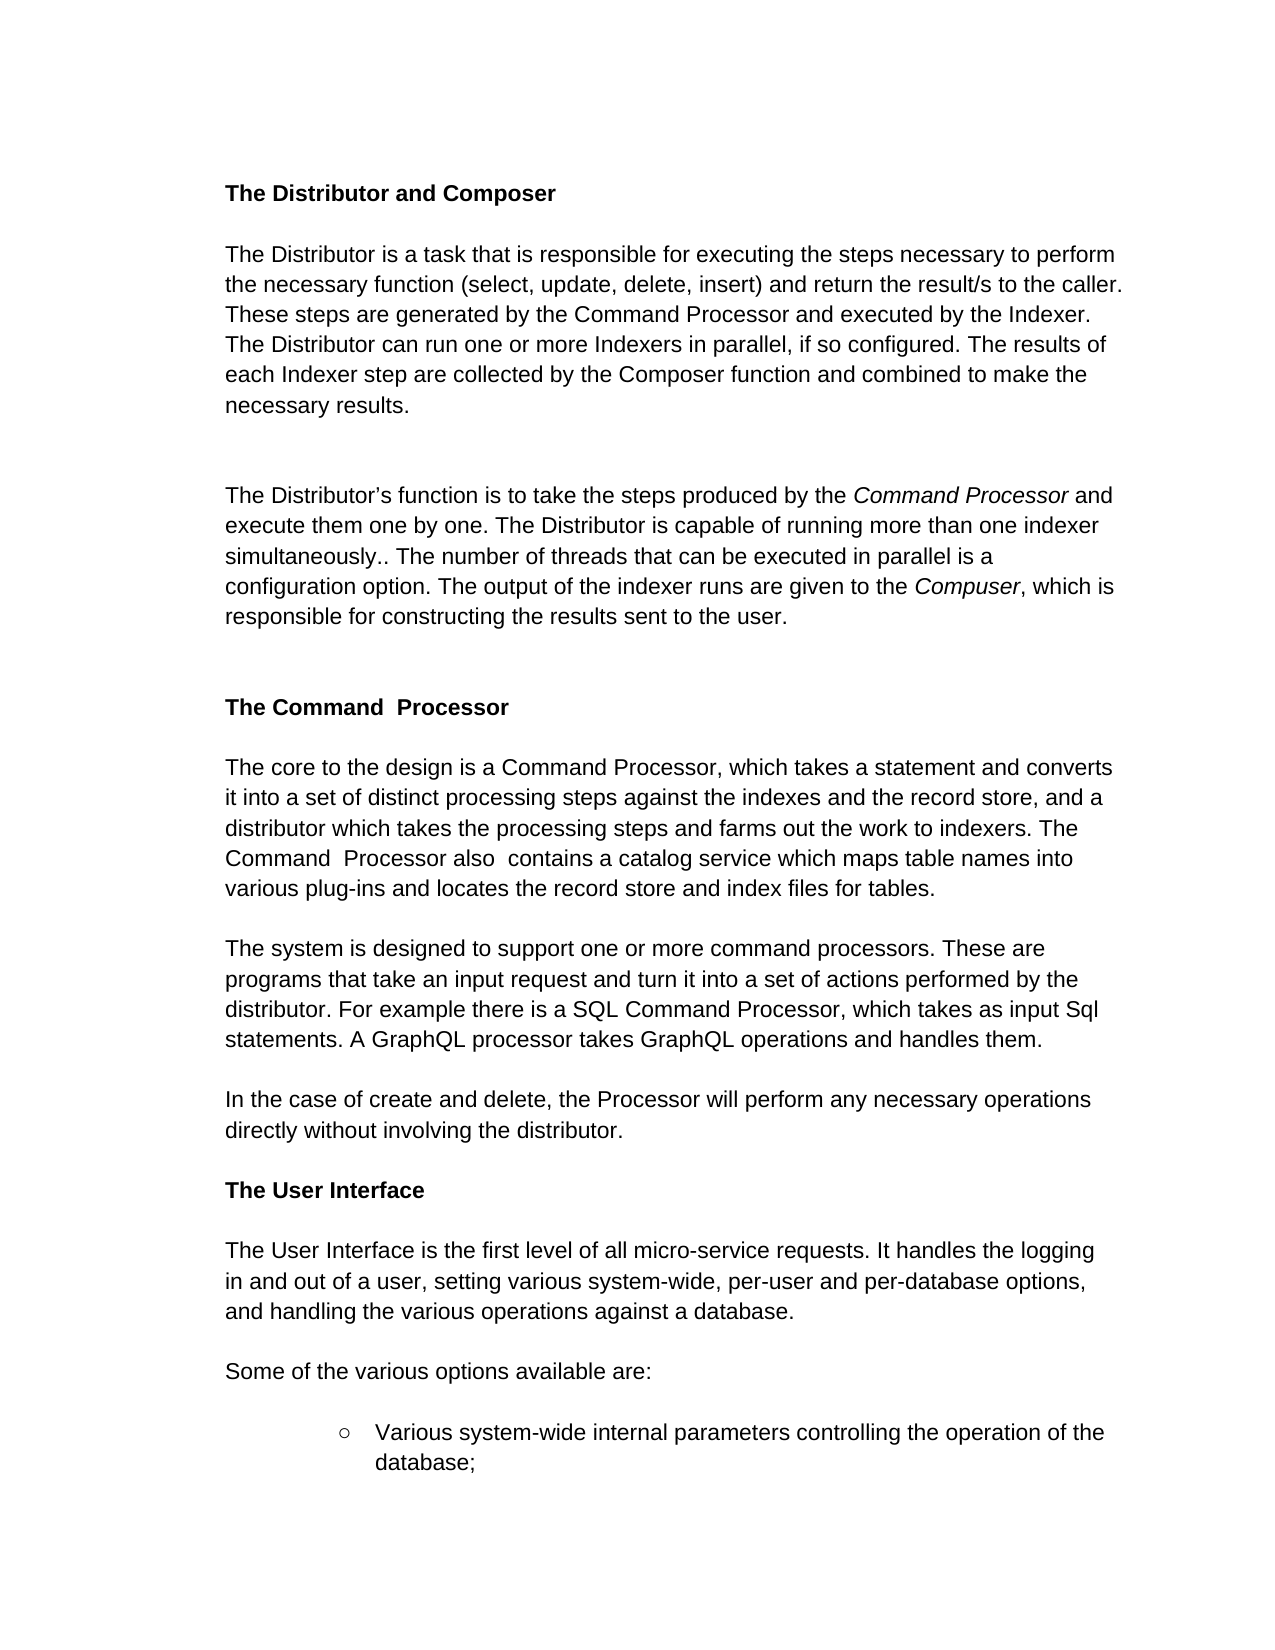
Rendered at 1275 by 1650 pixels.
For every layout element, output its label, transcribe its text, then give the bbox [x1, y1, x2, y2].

text The Distributor and Composer [225, 180, 1125, 207]
list Various system-wide internal parameters controlling the operation of the database; [337, 1419, 1125, 1475]
text The User Interface [225, 1177, 1125, 1203]
text The core to the design is a Command Processor, which takes a statement and converts it into a set of distinct processing steps against the indexes and the record store, and a distributor which takes the processing steps and farms out the work to indexers. The Command Processor also contains a catalog service which maps table names into various plug-ins and locates the record store and index files for tables. [225, 754, 1125, 901]
text The system is designed to support one or more command processors. These are programs that take an input request and turn it into a set of actions performed by the distributor. For example there is a SQL Command Processor, which takes as input Sql statements. A GraphQL processor takes GraphQL operations and handles them. [225, 935, 1125, 1052]
text The Distributor’s function is to take the steps produced by the Command Processor and execute them one by one. The Distributor is capable of running more than one indexer simultaneously.. The number of threads that can be executed in parallel is a configuration option. The output of the indexer runs are given to the Compuser, which is responsible for constructing the results sent to the user. [225, 482, 1125, 629]
text In the case of create and delete, the Processor will perform any necessary operations directly without involving the distributor. [225, 1086, 1125, 1143]
text Some of the various options available are: [225, 1358, 1125, 1385]
text The User Interface is the first level of all micro-service requests. It handles the logging in and out of a user, setting various system-wide, per-user and per-database options, and handling the various operations against a database. [225, 1237, 1125, 1324]
text The Distributor is a task that is responsible for executing the steps necessary to perform the necessary function (select, update, delete, insert) and return the result/s to the caller. These steps are generated by the Command Processor and executed by the Indexer. The Distributor can run one or more Indexers in parallel, if so configured. The results of each Indexer step are collected by the Composer function and combined to make the necessary results. [225, 241, 1125, 418]
text The Command Processor [225, 694, 1125, 720]
